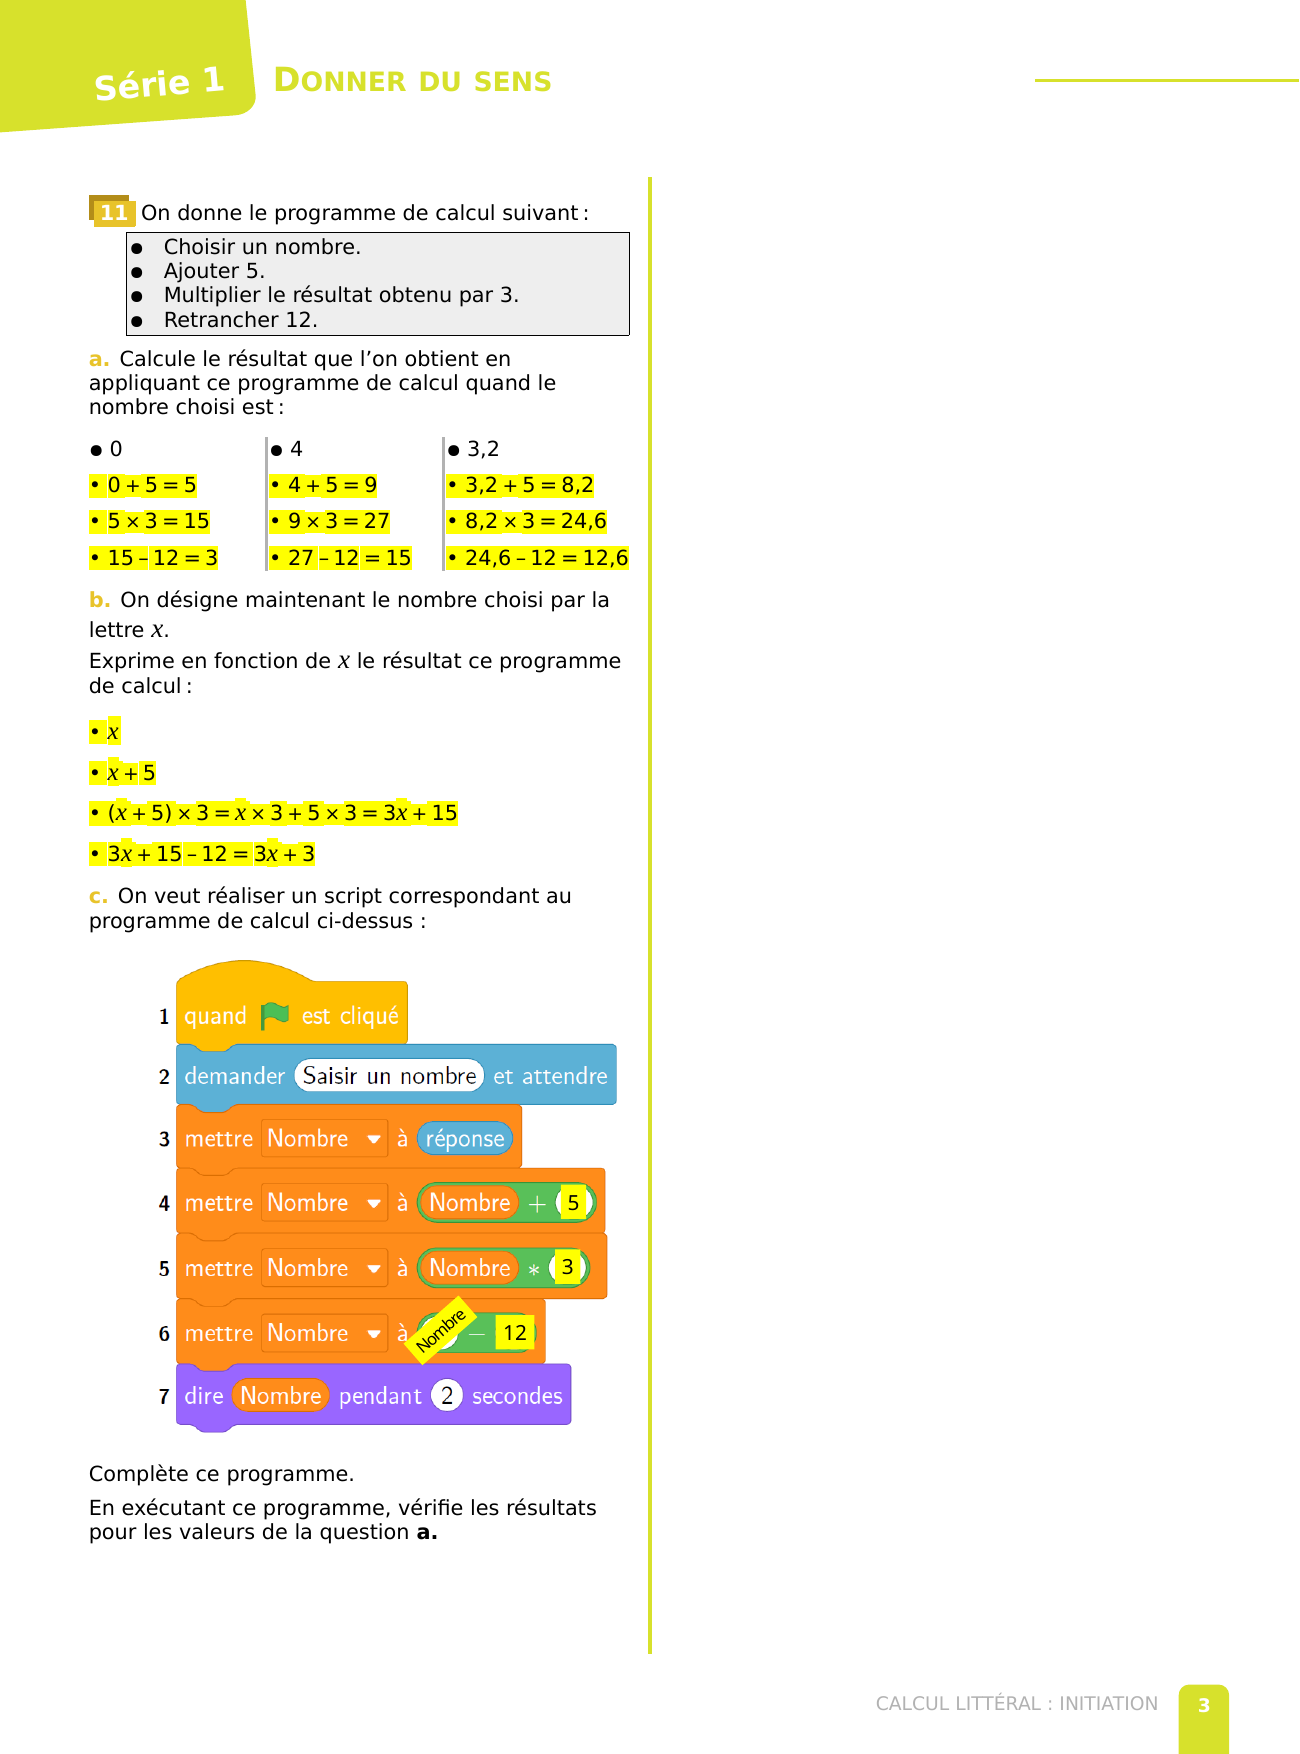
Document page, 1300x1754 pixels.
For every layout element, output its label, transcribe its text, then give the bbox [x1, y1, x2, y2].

subtitle • (x + 5) × 3 = x × 3 + 5 × 3 = 3x + 15 [88, 797, 629, 826]
subtitle • 5 × 3 = 15 [88, 509, 263, 534]
subtitle 0 [88, 437, 257, 462]
subtitle Choisir un nombre. [127, 233, 629, 256]
subtitle Multiplier le résultat obtenu par 3. [127, 280, 629, 305]
list On désigne maintenant le nombre choisi par la lettre x. Exprime en fonction de x le résultat ce pro­gramme de calcul : [88, 588, 629, 698]
subtitle • 3x + 15 – 12 = 3x + 3 [88, 838, 629, 867]
subtitle • 0 + 5 = 5 [88, 473, 263, 498]
subtitle En exécutant ce programme, vérifie les résultats pour les valeurs de la question a. [88, 1496, 623, 1544]
subtitle Retrancher 12. [127, 305, 629, 335]
subtitle Ajouter 5. [127, 256, 629, 280]
subtitle • 24,6 – 12 = 12,6 [446, 546, 629, 570]
subtitle 3,2 [446, 437, 623, 462]
subtitle 4 [269, 437, 434, 462]
list Complète ce programme. [88, 945, 629, 1489]
subtitle • 4 + 5 = 9 [269, 473, 440, 498]
subtitle • 27 – 12 = 15 [269, 546, 440, 570]
subtitle On donne le programme de calcul suivant : [129, 195, 629, 226]
subtitle • 9 × 3 = 27 [269, 509, 440, 534]
picture [143, 943, 633, 1449]
subtitle • x + 5 [88, 757, 629, 786]
subtitle • 3,2 + 5 = 8,2 [446, 473, 629, 498]
list Calcule le résultat que l’on obtient en appliquant ce programme de calcul quand le nombre choisi est : [88, 347, 629, 419]
subtitle • x [88, 716, 629, 745]
subtitle • 15 – 12 = 3 [88, 546, 263, 570]
list On veut réaliser un script correspondant au programme de calcul ci-dessus : [88, 884, 629, 933]
subtitle • 8,2 × 3 = 24,6 [446, 509, 629, 534]
